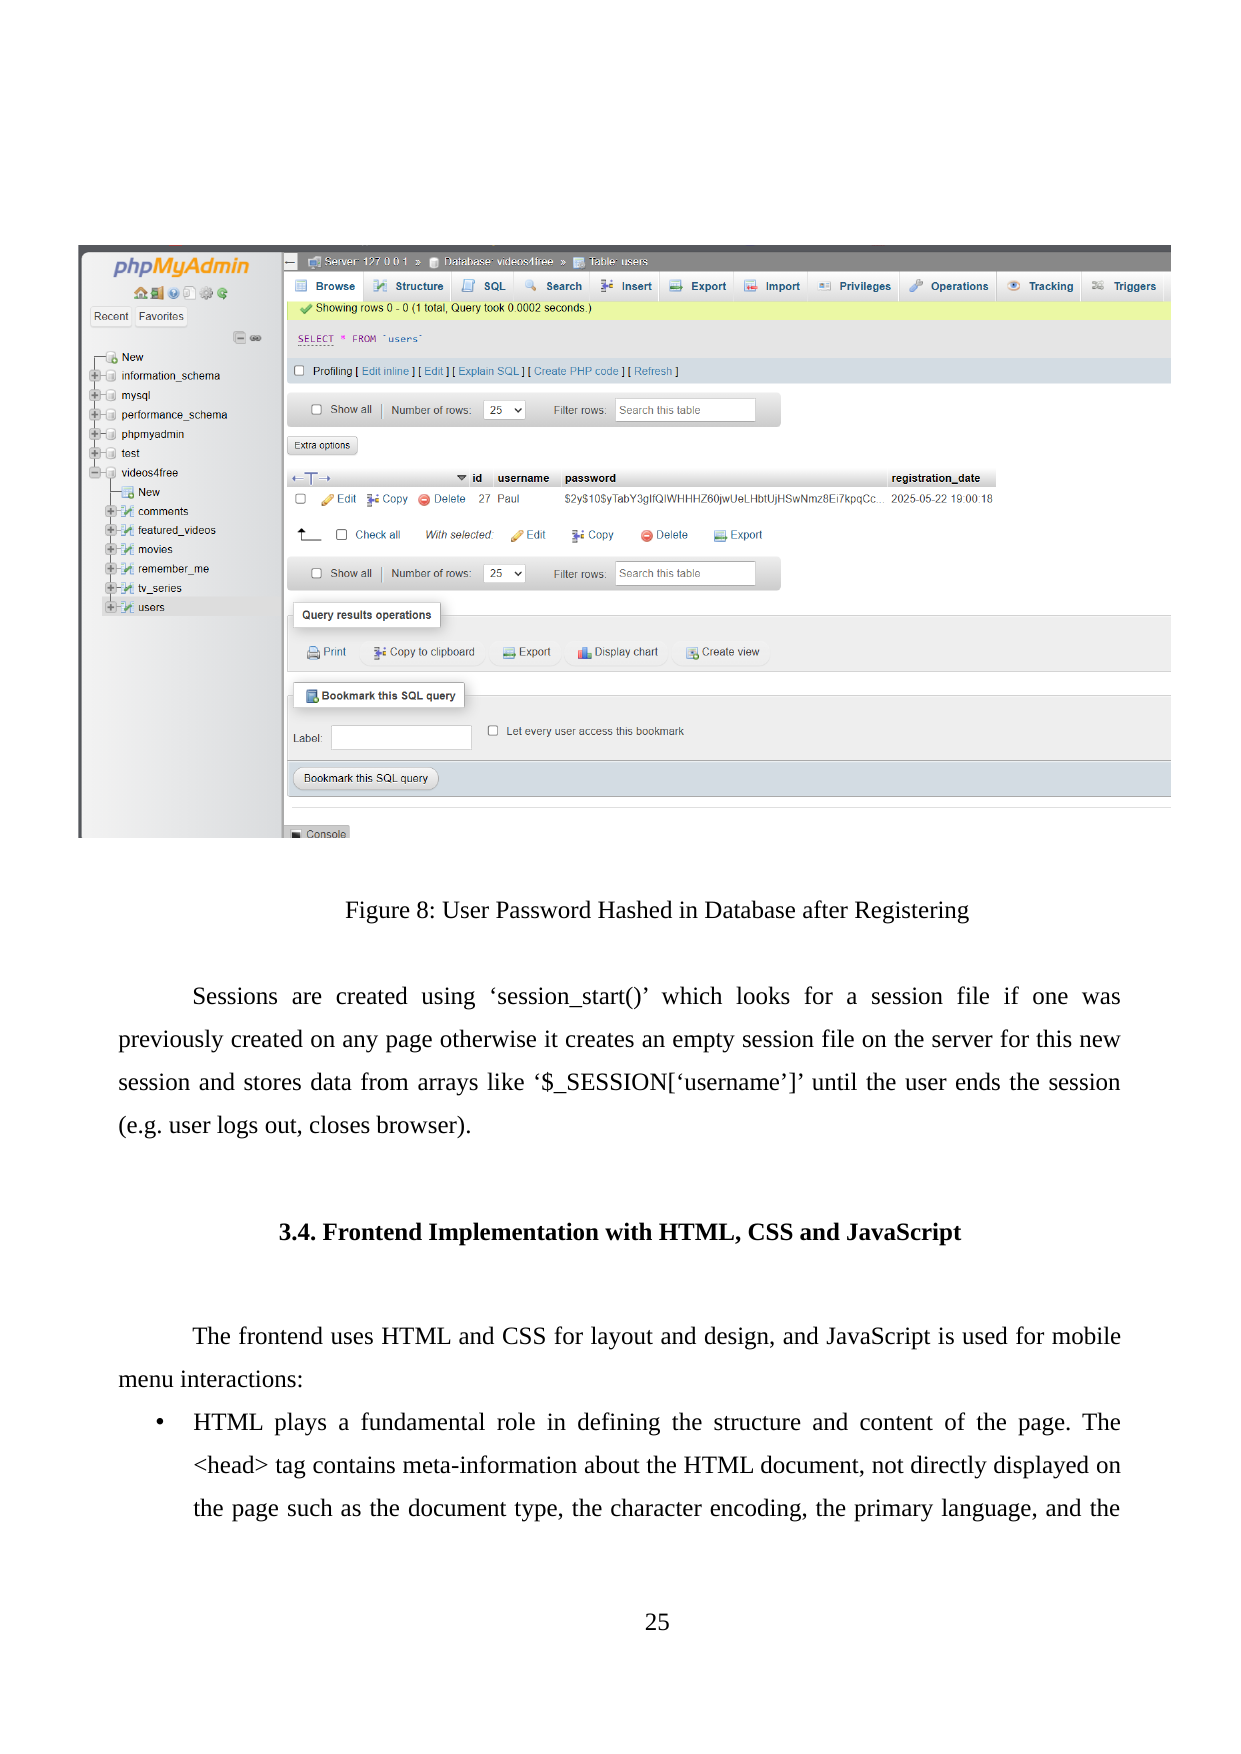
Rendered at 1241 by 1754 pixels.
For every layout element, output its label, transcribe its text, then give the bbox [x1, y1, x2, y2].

text Sessions are created using ‘session_start()’ which looks for a session file if one was previously created on any page otherwise it creates an empty session file on the server for this new session and stores data from arrays like ‘$_SESSION[‘username’]’ until the user ends the session (e.g. user logs out, closes browser). [118, 981, 1122, 1139]
text The frontend uses HTML and CSS for layout and design, and JavaScript is used for mobile menu interactions: [118, 1321, 1122, 1393]
subtitle 3.4. Frontend Implementation with HTML, CSS and JavaScript [118, 1217, 1122, 1246]
text Figure 8: User Password Hashed in Database after Registering [118, 895, 1122, 923]
picture [78, 245, 1171, 838]
list HTML plays a fundamental role in defining the structure and content of the page. The <head> tag contains meta-information about the HTML document, not directly displayed on the page such as the document type, the character encoding, the primary language, and the [156, 1407, 1122, 1522]
